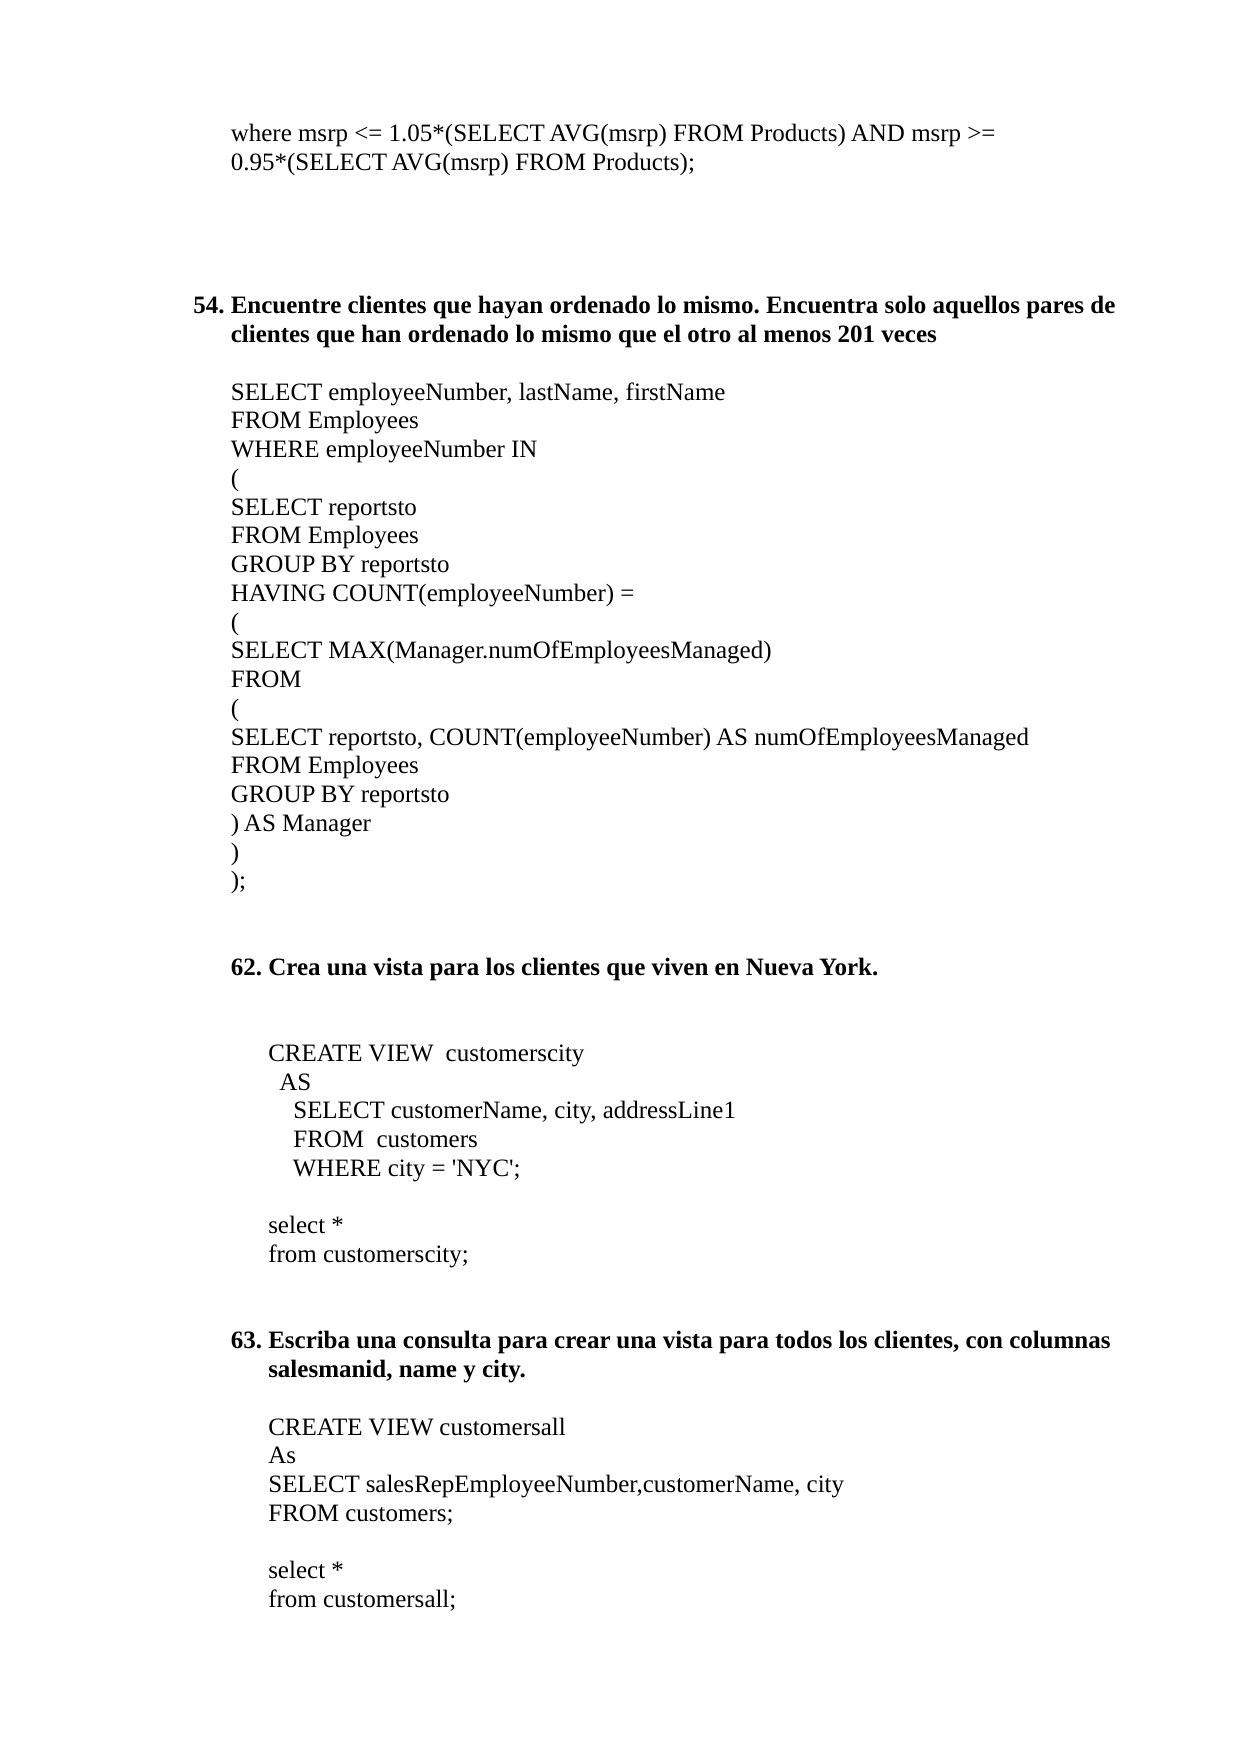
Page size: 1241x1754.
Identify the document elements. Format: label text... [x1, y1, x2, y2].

list from customerscity; [231, 1239, 1122, 1268]
list FROM [193, 664, 1122, 693]
list FROM customers [231, 1124, 1122, 1153]
list Encuentre clientes que hayan ordenado lo mismo. Encuentra solo aquellos pares de clientes que han ordenado lo mismo que el otro al menos 201 veces [193, 291, 1122, 348]
list ( [193, 693, 1122, 722]
list ( [193, 607, 1122, 636]
list GROUP BY reportsto [193, 779, 1122, 808]
list SELECT MAX(Manager.numOfEmployeesManaged) [193, 636, 1122, 664]
list ( [193, 463, 1122, 492]
list from customersall; [231, 1584, 1122, 1613]
list FROM Employees [193, 406, 1122, 434]
list SELECT customerName, city, addressLine1 [231, 1096, 1122, 1124]
list HAVING COUNT(employeeNumber) = [193, 578, 1122, 607]
list FROM Employees [193, 751, 1122, 779]
list AS [231, 1067, 1122, 1096]
list FROM customers; [231, 1498, 1122, 1527]
list ) [193, 837, 1122, 866]
list GROUP BY reportsto [193, 549, 1122, 578]
list ) AS Manager [193, 808, 1122, 837]
list Escriba una consulta para crear una vista para todos los clientes, con columnas salesmanid, name y city. [231, 1326, 1122, 1383]
list WHERE employeeNumber IN [193, 434, 1122, 463]
list SELECT employeeNumber, lastName, firstName [193, 377, 1122, 406]
list As [231, 1441, 1122, 1469]
list select * [231, 1556, 1122, 1584]
list WHERE city = 'NYC'; [231, 1153, 1122, 1182]
list SELECT reportsto, COUNT(employeeNumber) AS numOfEmployeesManaged [193, 722, 1122, 751]
list select * [231, 1211, 1122, 1239]
list where msrp <= 1.05*(SELECT AVG(msrp) FROM Products) AND msrp >= 0.95*(SELECT AVG(msrp) FROM Products); [193, 118, 1122, 176]
list ); [193, 866, 1122, 894]
list CREATE VIEW customerscity [231, 1038, 1122, 1067]
list CREATE VIEW customersall [231, 1412, 1122, 1441]
list FROM Employees [193, 521, 1122, 549]
list SELECT reportsto [193, 492, 1122, 521]
list Crea una vista para los clientes que viven en Nueva York. [231, 952, 1122, 981]
list SELECT salesRepEmployeeNumber,customerName, city [231, 1469, 1122, 1498]
